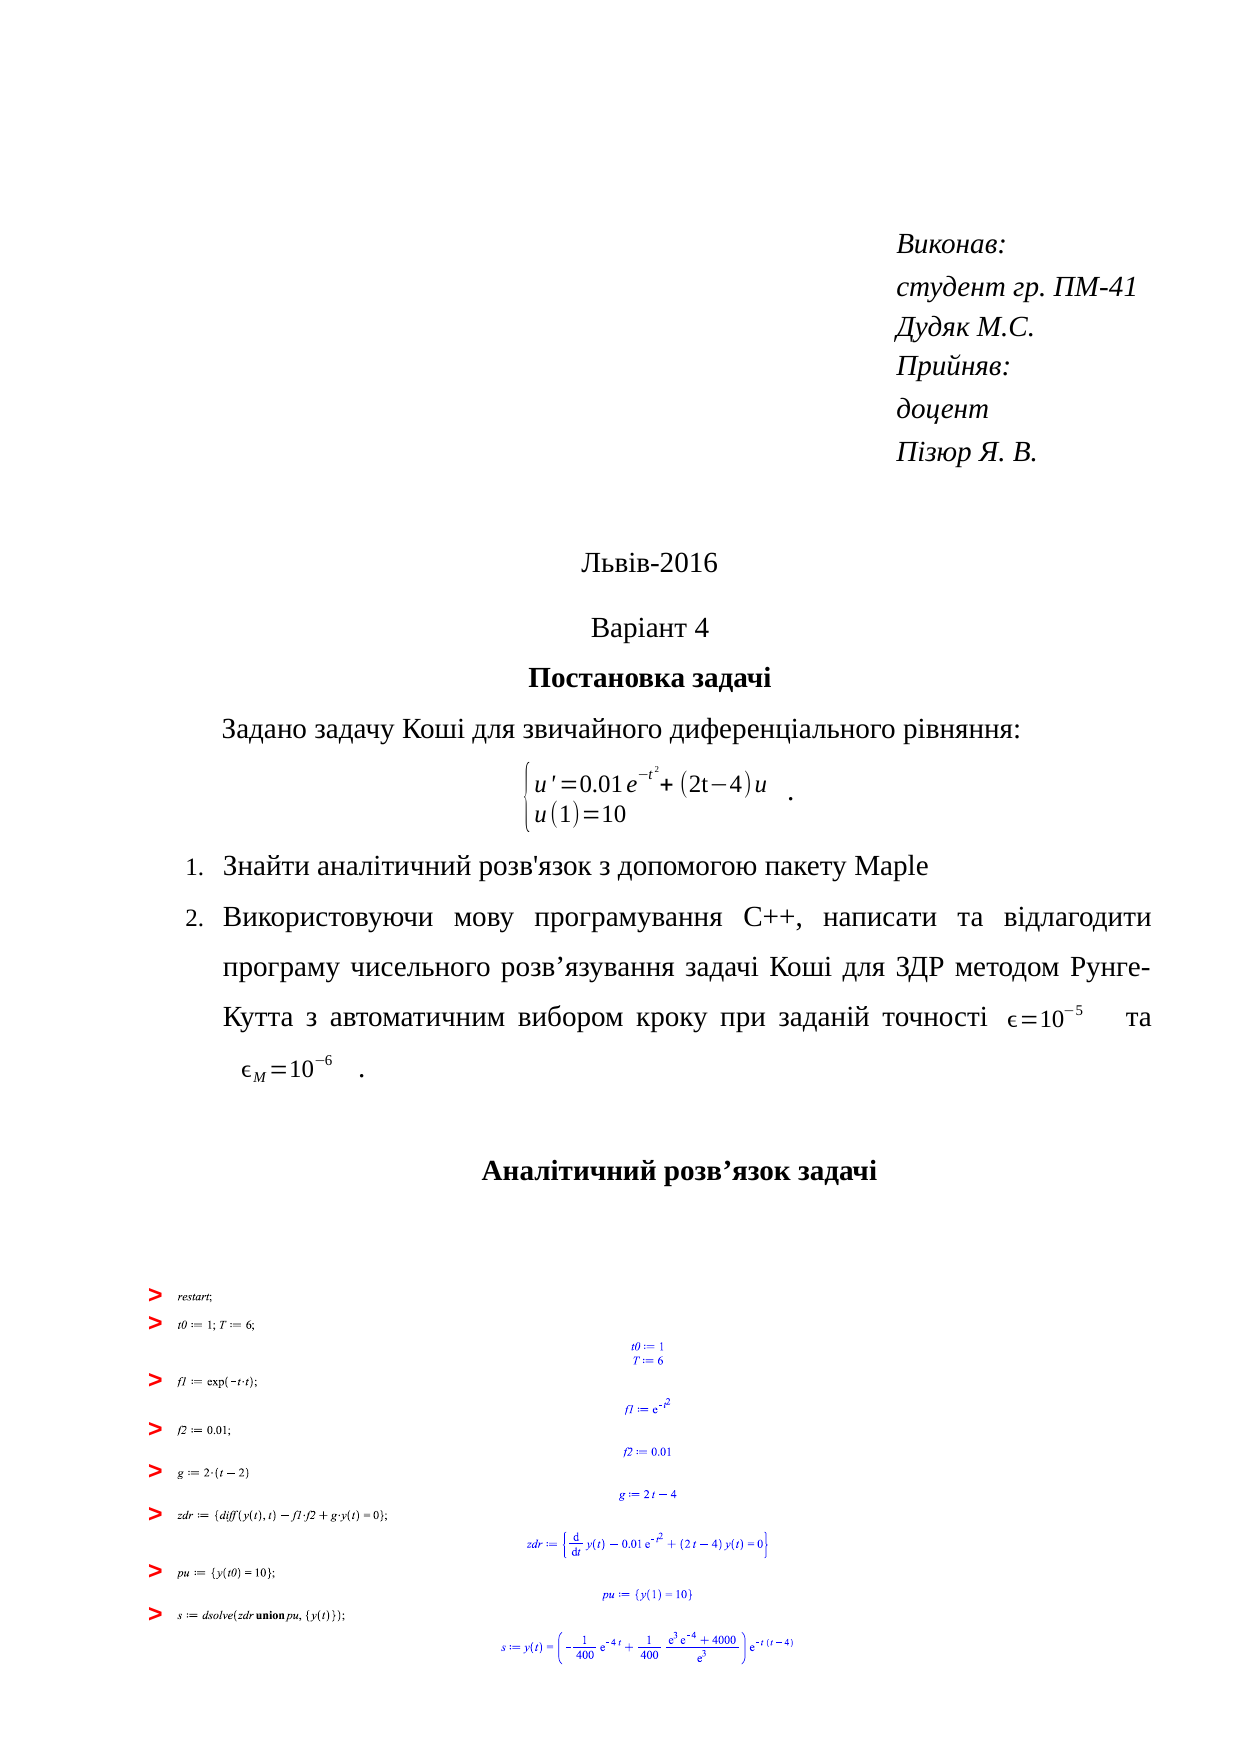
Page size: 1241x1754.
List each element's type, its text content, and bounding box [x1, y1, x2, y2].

subtitle Львів-2016 [148, 545, 1152, 578]
text > [148, 1416, 1152, 1444]
text Задано задачу Коші для звичайного диференціального рівняння: [148, 711, 1152, 744]
text > [148, 1311, 1152, 1339]
text > [148, 1459, 1152, 1487]
text > [148, 1283, 1152, 1311]
text Дудяк М.С. [896, 309, 1153, 342]
text > [148, 1368, 1152, 1396]
list Знайти аналітичний розв'язок з допомогою пакету Maple [185, 848, 1152, 882]
list Використовуючи мову програмування C++, написати та відлагодити програму чисельного розв’язування задачі Коші для ЗДР методом Рунге-Кутта з автоматичним вибором кроку при заданій точності та . [185, 899, 1152, 1086]
text студент гр. ПМ-41 [896, 269, 1153, 303]
text Постановка задачі [148, 661, 1152, 694]
text Виконав: [896, 227, 1153, 260]
text > [148, 1559, 1152, 1587]
text Пізюр Я. В. [896, 434, 1153, 468]
text Варіант 4 [148, 610, 1152, 644]
text > [148, 1501, 1152, 1529]
text . [148, 761, 1152, 832]
text Аналітичний розв’язок задачі [148, 1153, 1152, 1187]
text > [148, 1601, 1152, 1629]
text доцент [896, 391, 1153, 425]
text Прийняв: [896, 348, 1153, 382]
